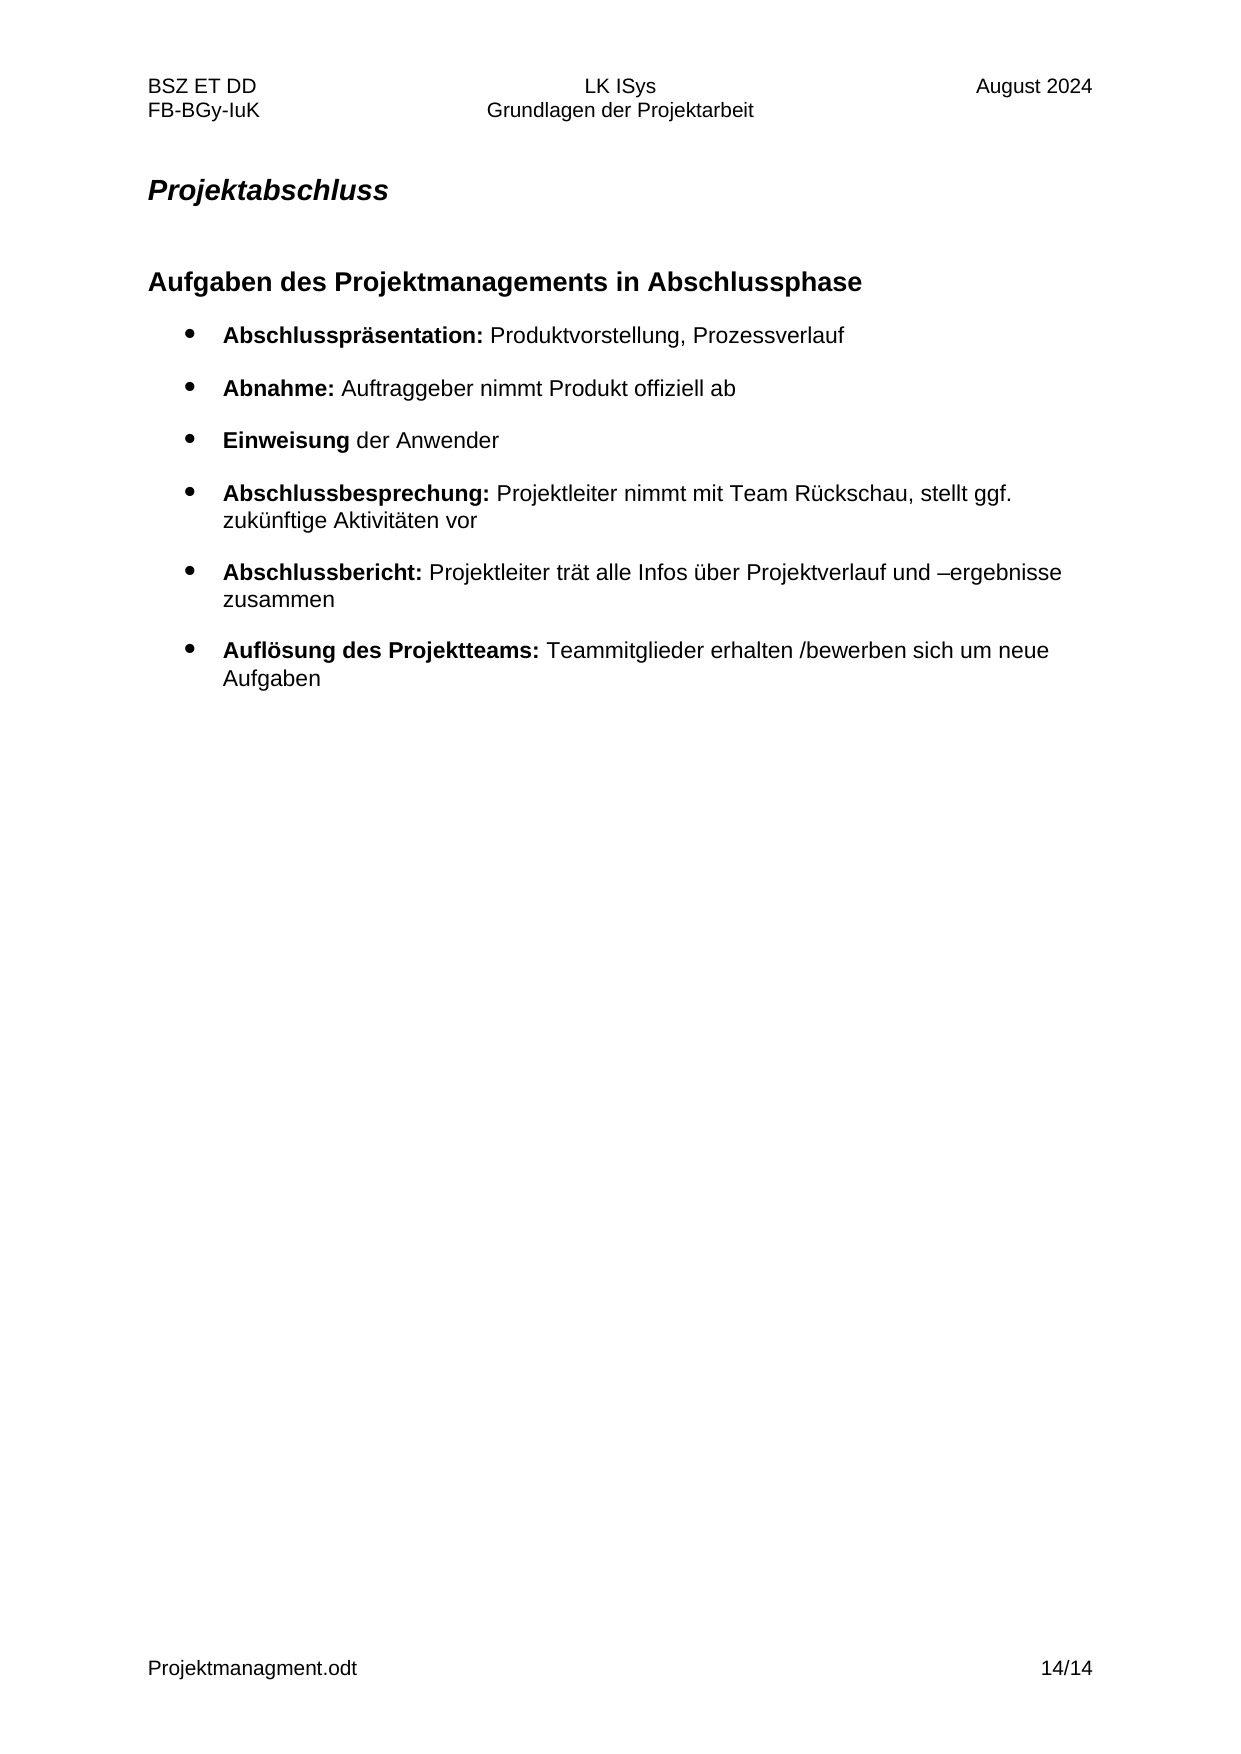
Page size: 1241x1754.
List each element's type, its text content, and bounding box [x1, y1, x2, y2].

subtitle Abschlussbericht: Projektleiter trät alle Infos über Projektverlauf und –ergebnisse zusammen [185, 558, 1092, 612]
subtitle Abschlusspräsentation: Produktvorstellung, Prozessverlauf [185, 322, 1092, 350]
subtitle Aufgaben des Projektmanagements in Abschlussphase [148, 266, 1092, 297]
subtitle Abschlussbesprechung: Projektleiter nimmt mit Team Rückschau, stellt ggf. zukünftige Aktivitäten vor [185, 480, 1092, 533]
subtitle Einweisung der Anwender [185, 427, 1092, 455]
subtitle Auflösung des Projektteams: Teammitglieder erhalten /bewerben sich um neue Aufgaben [185, 637, 1092, 691]
subtitle Projektabschluss [148, 173, 1092, 206]
subtitle Abnahme: Auftraggeber nimmt Produkt offiziell ab [185, 375, 1092, 402]
